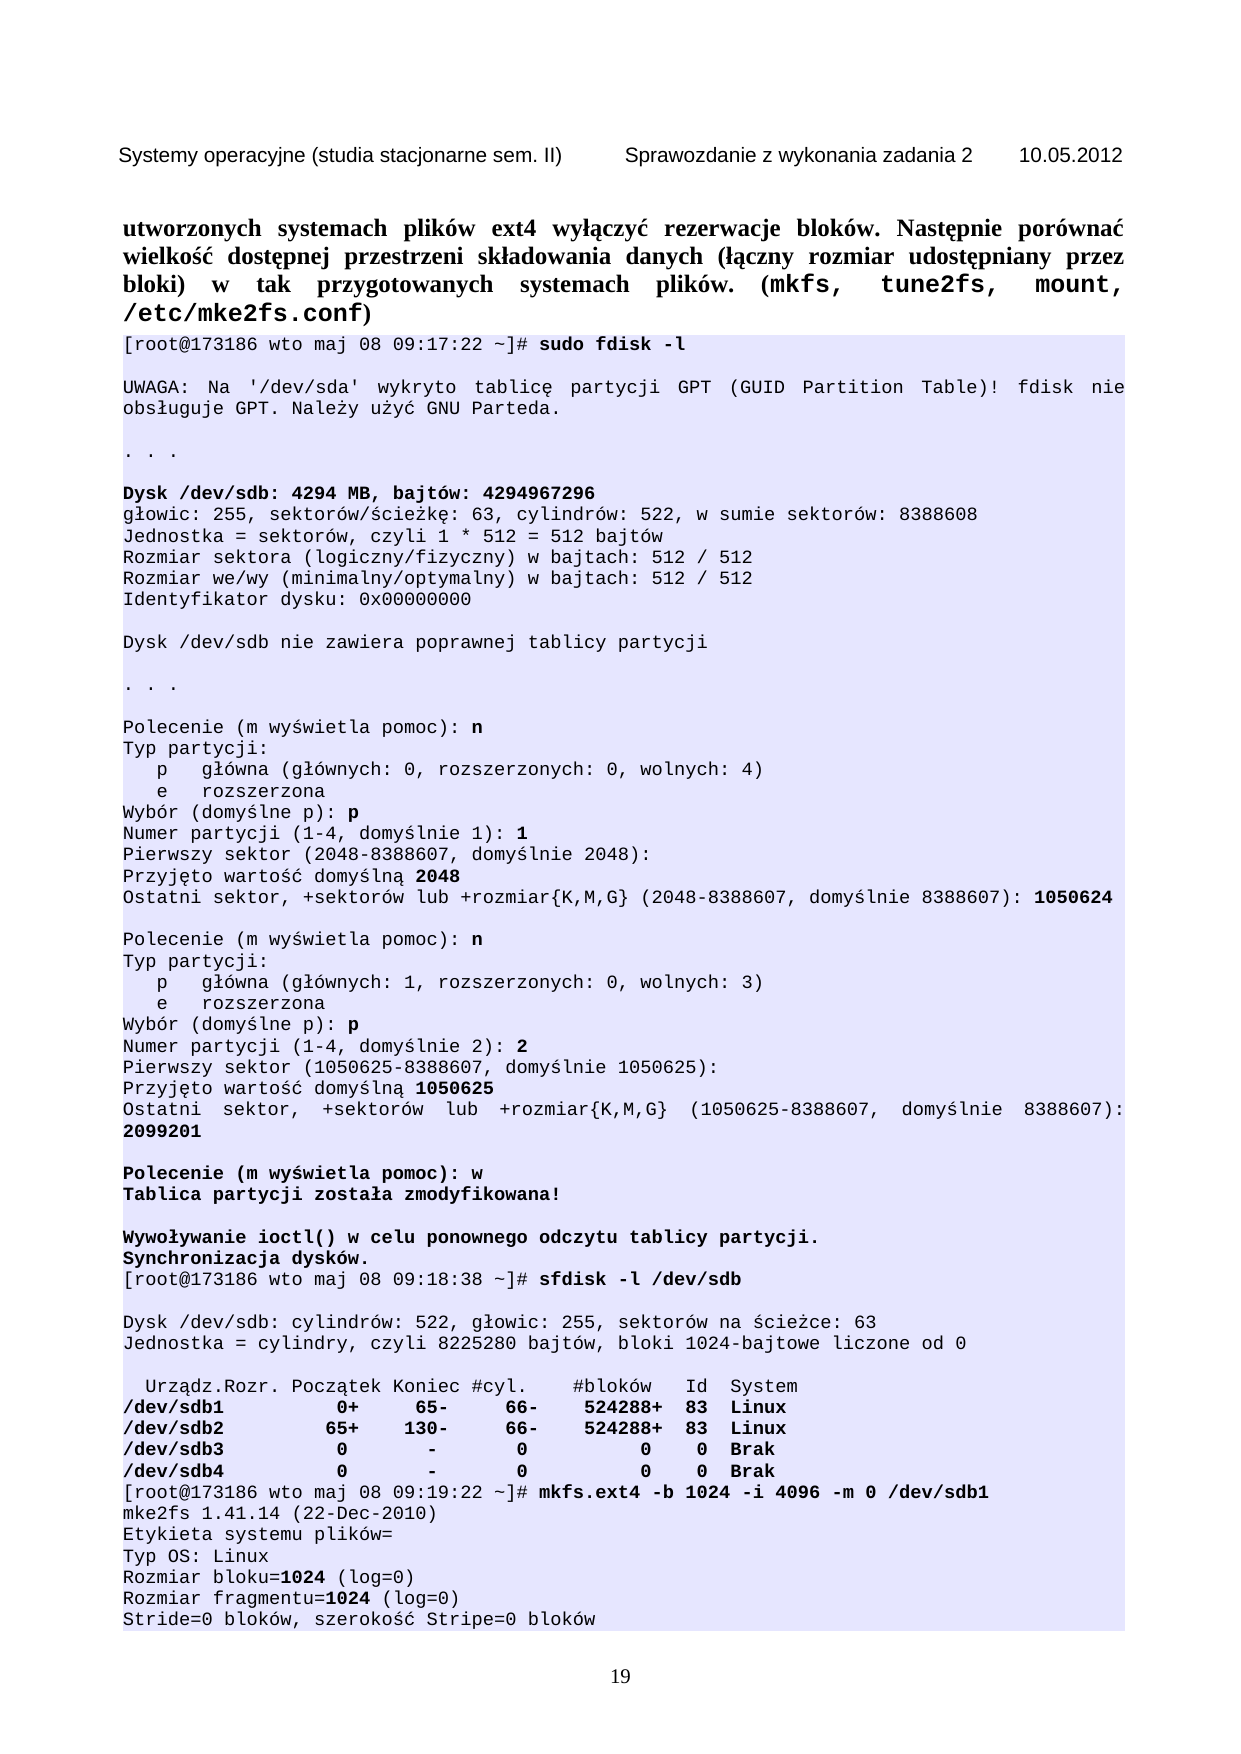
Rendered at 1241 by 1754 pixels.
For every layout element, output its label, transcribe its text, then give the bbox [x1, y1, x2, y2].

table_cell utworzonych systemach plików ext4 wyłączyć rezerwacje bloków. Następnie porównać wielkość dostępnej przestrzeni składowania danych (łączny rozmiar udostępniany przez bloki) w tak przygotowanych systemach plików. (mkfs, tune2fs, mount, /etc/mke2fs.conf) [123, 208, 1125, 335]
